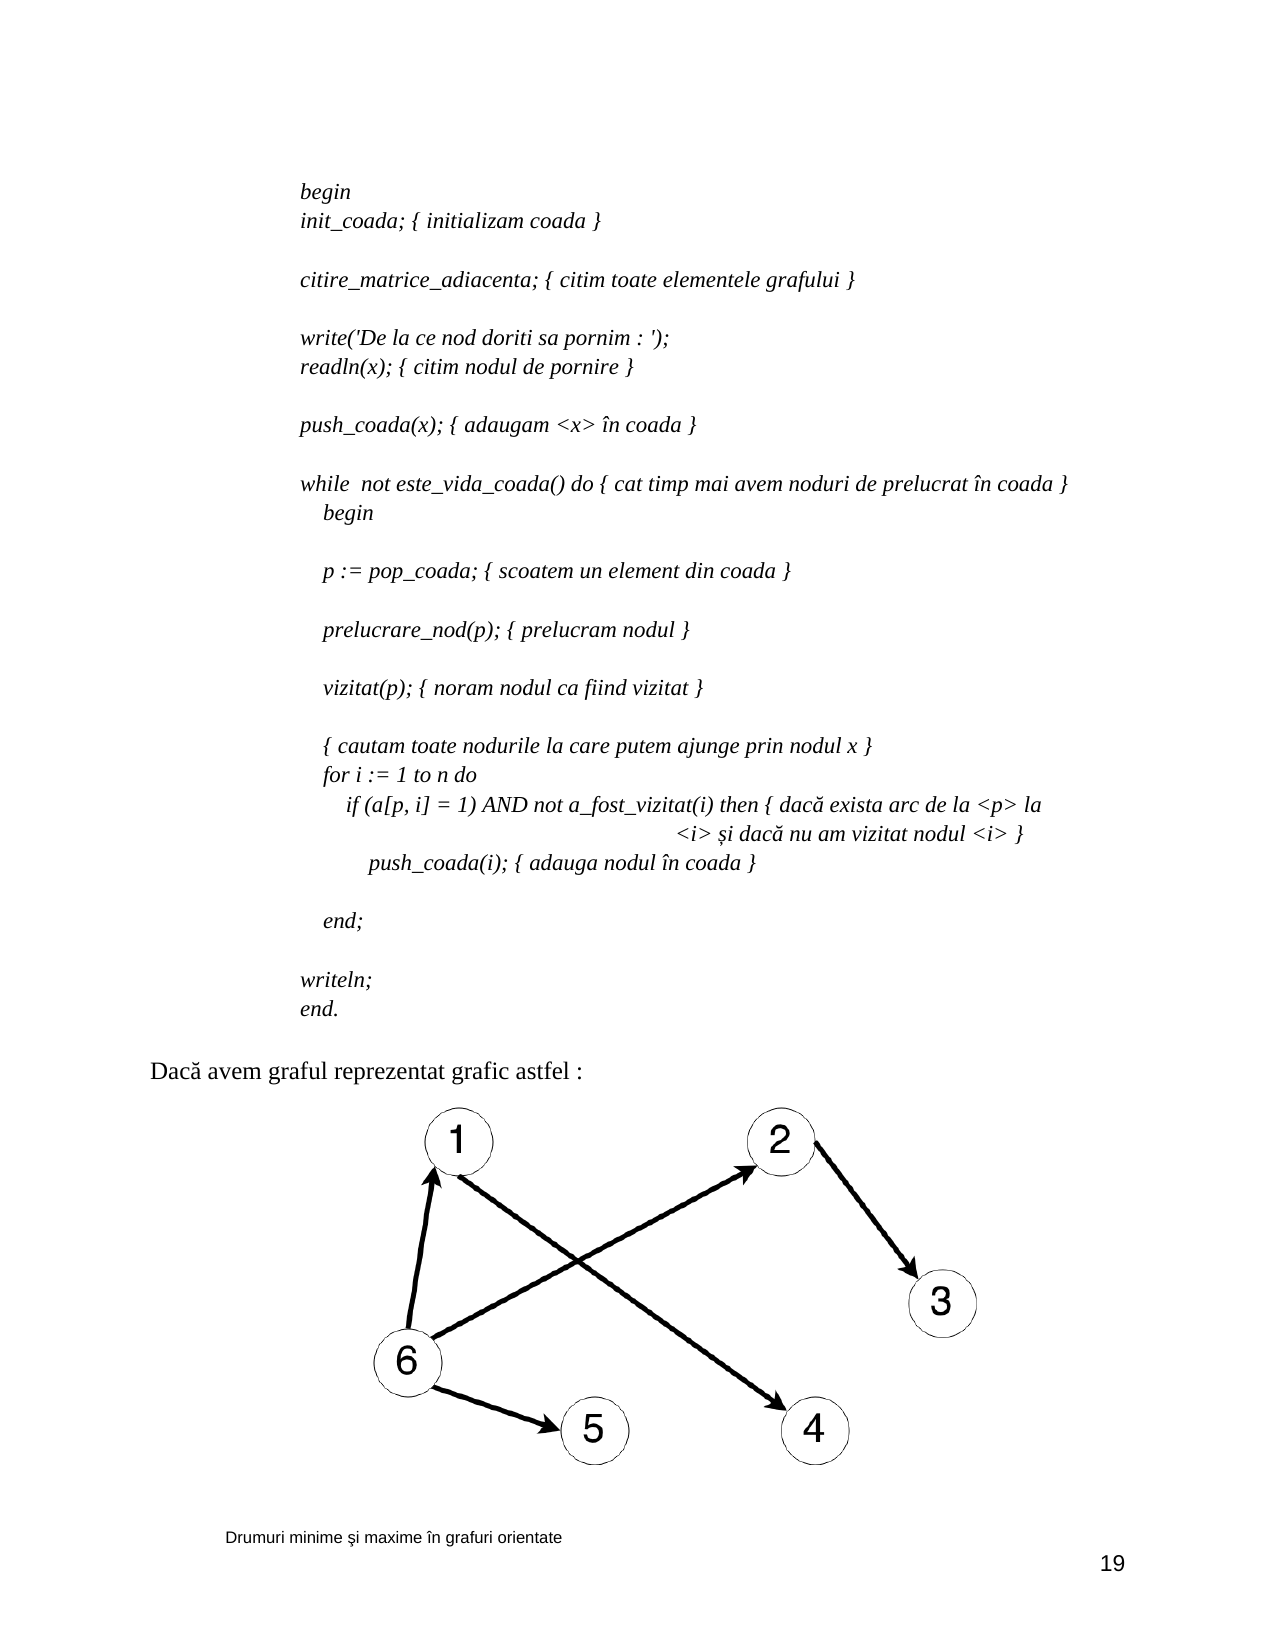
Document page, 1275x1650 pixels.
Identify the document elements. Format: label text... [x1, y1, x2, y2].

text for i := 1 to n do [225, 762, 1125, 788]
text end; [225, 908, 1125, 934]
text write('De la ce nod doriti sa pornim : '); [225, 325, 1125, 350]
text begin [225, 179, 1125, 204]
text push_coada(i); { adauga nodul în coada } [225, 850, 1125, 875]
text init_coada; { initializam coada } [225, 208, 1125, 234]
text p := pop_coada; { scoatem un element din coada } [225, 558, 1125, 584]
text prelucrare_nod(p); { prelucram nodul } [225, 617, 1125, 642]
picture [373, 1107, 977, 1467]
text <i> și dacă nu am vizitat nodul <i> } [675, 821, 1125, 846]
text begin [225, 500, 1125, 525]
text if (a[p, i] = 1) AND not a_fost_vizitat(i) then { dacă exista arc de la <p> la [300, 792, 1125, 817]
text while not este_vida_coada() do { cat timp mai avem noduri de prelucrat în coada } [225, 471, 1125, 496]
text writeln; [225, 967, 1125, 992]
text readln(x); { citim nodul de pornire } [225, 354, 1125, 379]
text push_coada(x); { adaugam <x> în coada } [225, 412, 1125, 438]
text Dacă avem graful reprezentat grafic astfel : [150, 1057, 1125, 1084]
text end. [225, 996, 1125, 1021]
text { cautam toate nodurile la care putem ajunge prin nodul x } [225, 733, 1125, 759]
text vizitat(p); { noram nodul ca fiind vizitat } [225, 675, 1125, 700]
text citire_matrice_adiacenta; { citim toate elementele grafului } [225, 267, 1125, 292]
